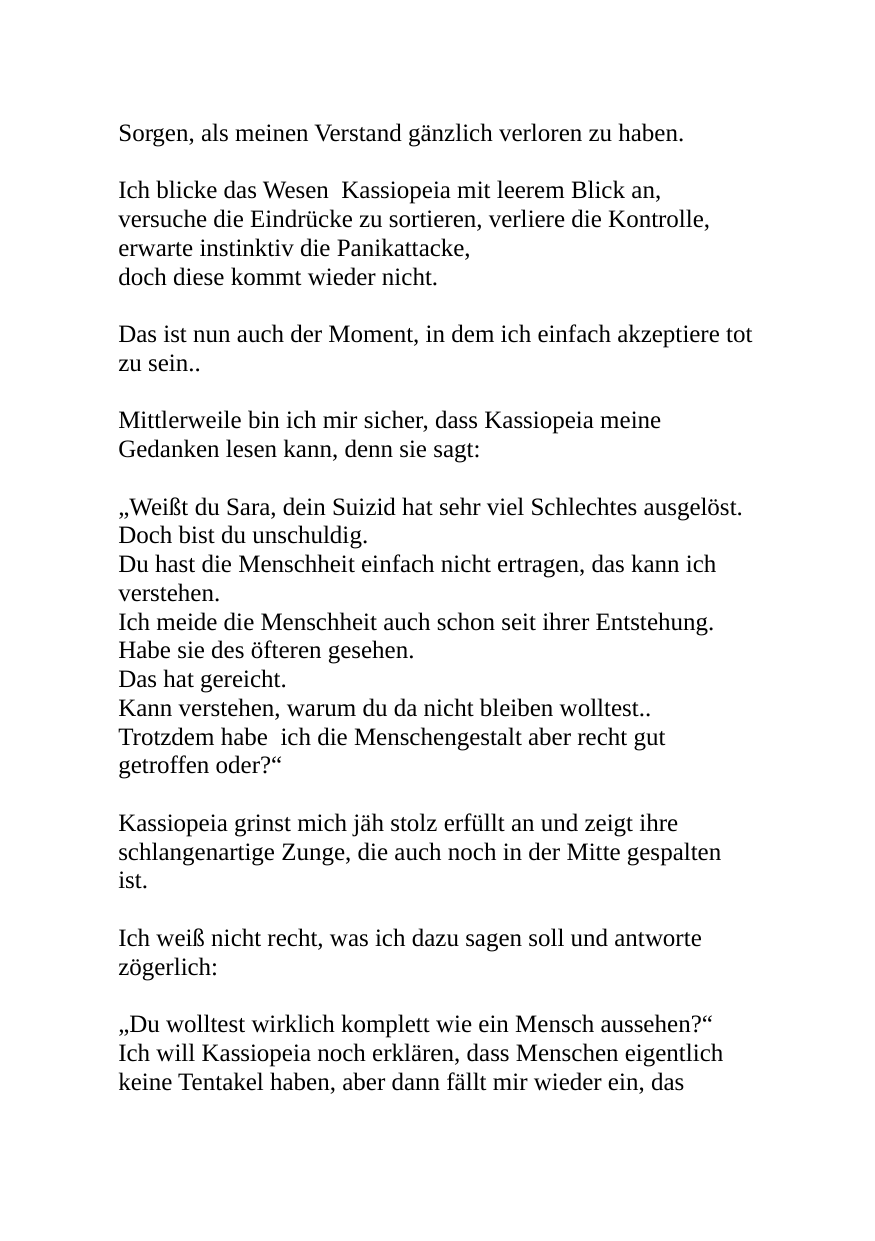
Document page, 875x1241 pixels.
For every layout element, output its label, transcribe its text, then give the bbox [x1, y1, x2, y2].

text doch diese kommt wieder nicht. [118, 262, 756, 291]
text Kassiopeia grinst mich jäh stolz erfüllt an und zeigt ihre schlangenartige Zunge, die auch noch in der Mitte gespalten ist. [118, 808, 756, 894]
text Ich meide die Menschheit auch schon seit ihrer Entstehung. Habe sie des öfteren gesehen. [118, 607, 756, 664]
text Sorgen, als meinen Verstand gänzlich verloren zu haben. [118, 118, 756, 147]
text Du hast die Menschheit einfach nicht ertragen, das kann ich verstehen. [118, 549, 756, 607]
text Ich blicke das Wesen Kassiopeia mit leerem Blick an, versuche die Eindrücke zu sortieren, verliere die Kontrolle, erwarte instinktiv die Panikattacke, [118, 176, 756, 262]
text „Weißt du Sara, dein Suizid hat sehr viel Schlechtes ausgelöst. Doch bist du unschuldig. [118, 492, 756, 549]
text „Du wolltest wirklich komplett wie ein Mensch aussehen?“ [118, 1009, 756, 1038]
text Ich will Kassiopeia noch erklären, dass Menschen eigentlich keine Tentakel haben, aber dann fällt mir wieder ein, das [118, 1038, 756, 1096]
text Kann verstehen, warum du da nicht bleiben wolltest.. [118, 693, 756, 722]
text Das hat gereicht. [118, 664, 756, 693]
text Ich weiß nicht recht, was ich dazu sagen soll und antworte zögerlich: [118, 923, 756, 981]
text Mittlerweile bin ich mir sicher, dass Kassiopeia meine Gedanken lesen kann, denn sie sagt: [118, 406, 756, 463]
text Trotzdem habe ich die Menschengestalt aber recht gut getroffen oder?“ [118, 722, 756, 779]
text Das ist nun auch der Moment, in dem ich einfach akzeptiere tot zu sein.. [118, 319, 756, 377]
